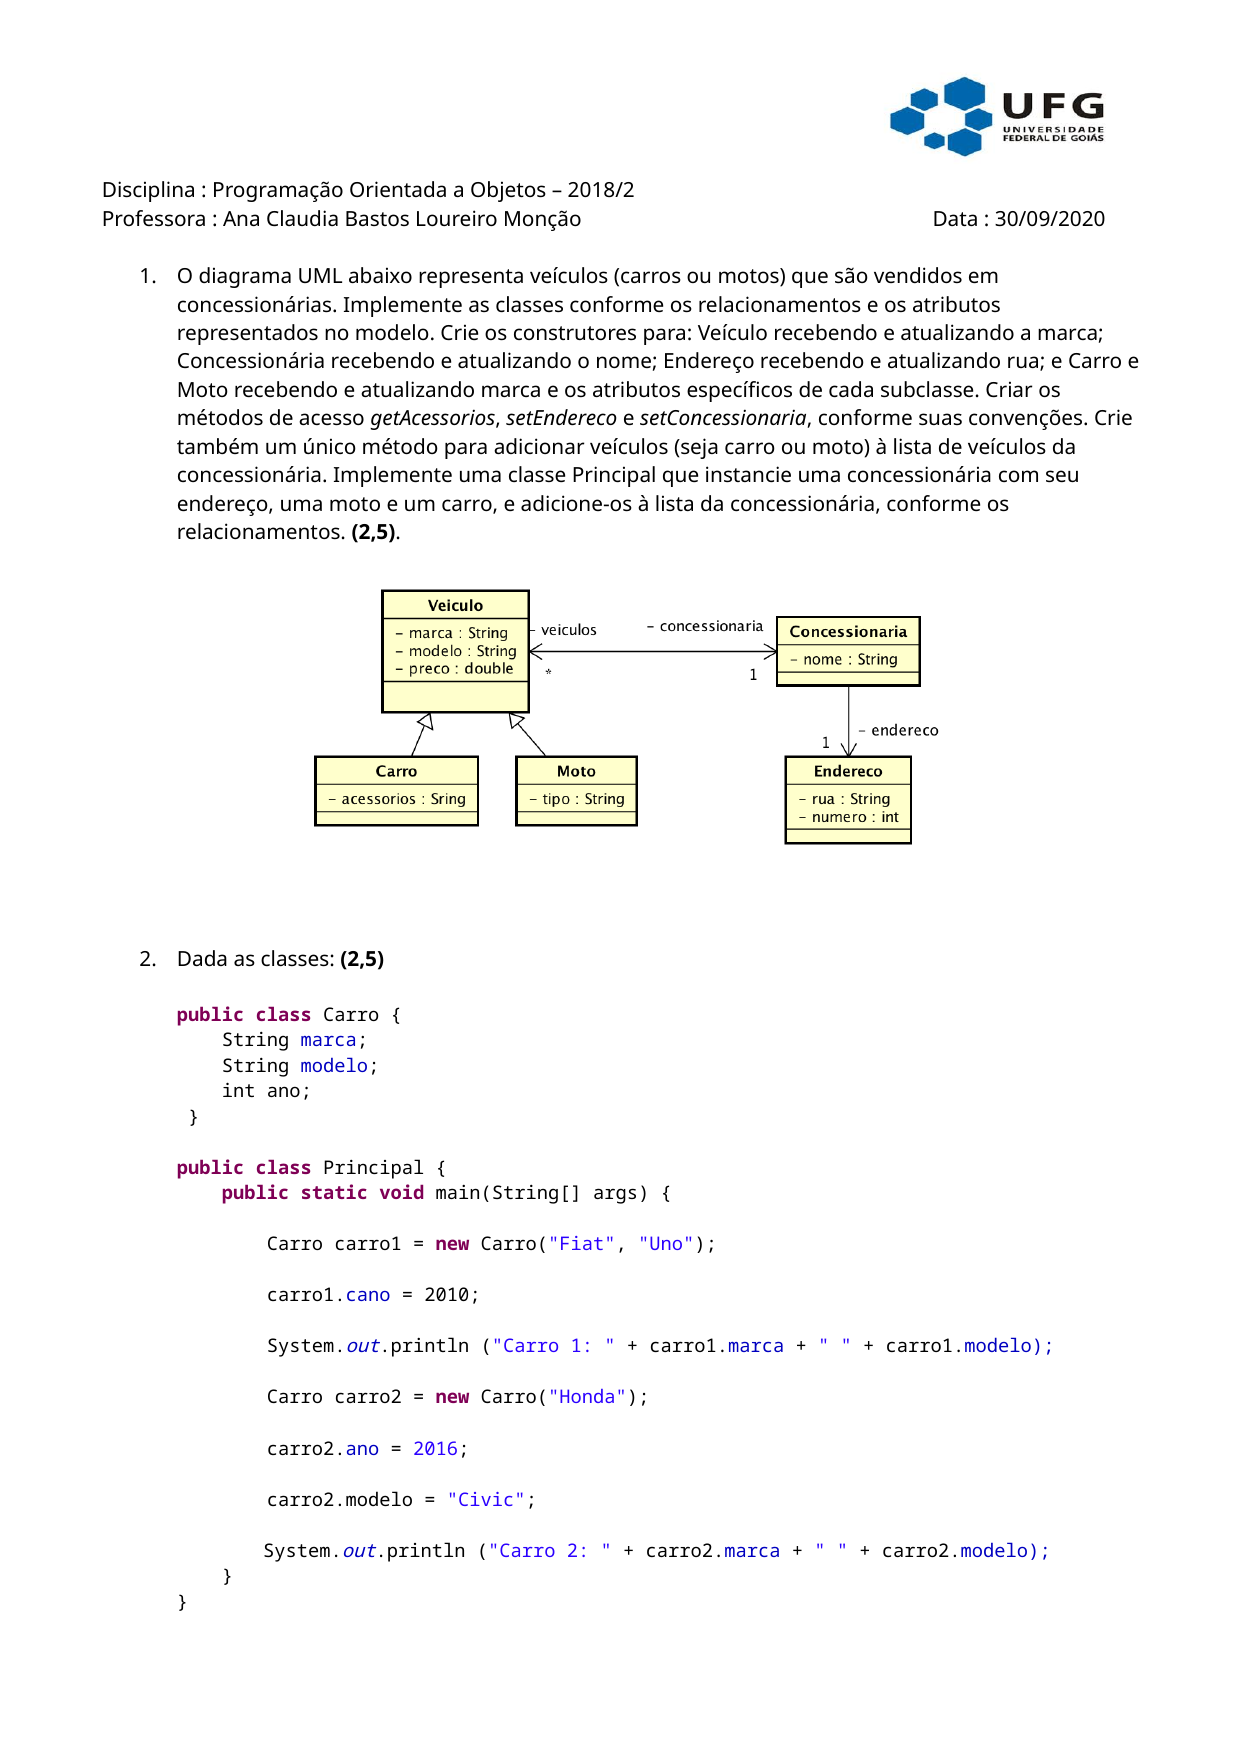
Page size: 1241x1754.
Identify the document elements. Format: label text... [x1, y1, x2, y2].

text public static void main(String[] args) { [177, 1179, 1145, 1205]
text System.out.println ("Carro 1: " + carro1.marca + " " + carro1.modelo); [177, 1333, 1145, 1358]
picture [304, 574, 943, 861]
text carro1.cano = 2010; [177, 1282, 1145, 1307]
text public class Principal { [177, 1154, 1145, 1179]
picture [870, 62, 1123, 171]
list Dada as classes: (2,5) [139, 944, 1145, 972]
list String modelo; [139, 1052, 1145, 1077]
text carro2.ano = 2016; [177, 1435, 1145, 1460]
list int ano; [139, 1077, 1145, 1103]
list O diagrama UML abaixo representa veículos (carros ou motos) que são vendidos em concessionárias. Implemente as classes conforme os relacionamentos e os atributos representados no modelo. Crie os construtores para: Veículo recebendo e atualizando a marca; Concessionária recebendo e atualizando o nome; Endereço recebendo e atualizando rua; e Carro e Moto recebendo e atualizando marca e os atributos específicos de cada subclasse. Criar os métodos de acesso getAcessorios, setEndereco e setConcessionaria, conforme suas convenções. Crie também um único método para adicionar veículos (seja carro ou moto) à lista de veículos da concessionária. Implemente uma classe Principal que instancie uma concessionária com seu endereço, uma moto e um carro, e adicione-os à lista da concessionária, conforme os relacionamentos. (2,5). [139, 261, 1145, 546]
text System.out.println ("Carro 2: " + carro2.marca + " " + carro2.modelo); [177, 1537, 1145, 1562]
text } [177, 1562, 1145, 1588]
list String marca; [139, 1026, 1145, 1052]
text carro2.modelo = "Civic"; [177, 1486, 1145, 1511]
text } [177, 1588, 1145, 1613]
list } [139, 1103, 1145, 1128]
text Carro carro1 = new Carro("Fiat", "Uno"); [177, 1231, 1145, 1256]
text Carro carro2 = new Carro("Honda"); [177, 1384, 1145, 1409]
list public class Carro { [139, 1001, 1145, 1026]
